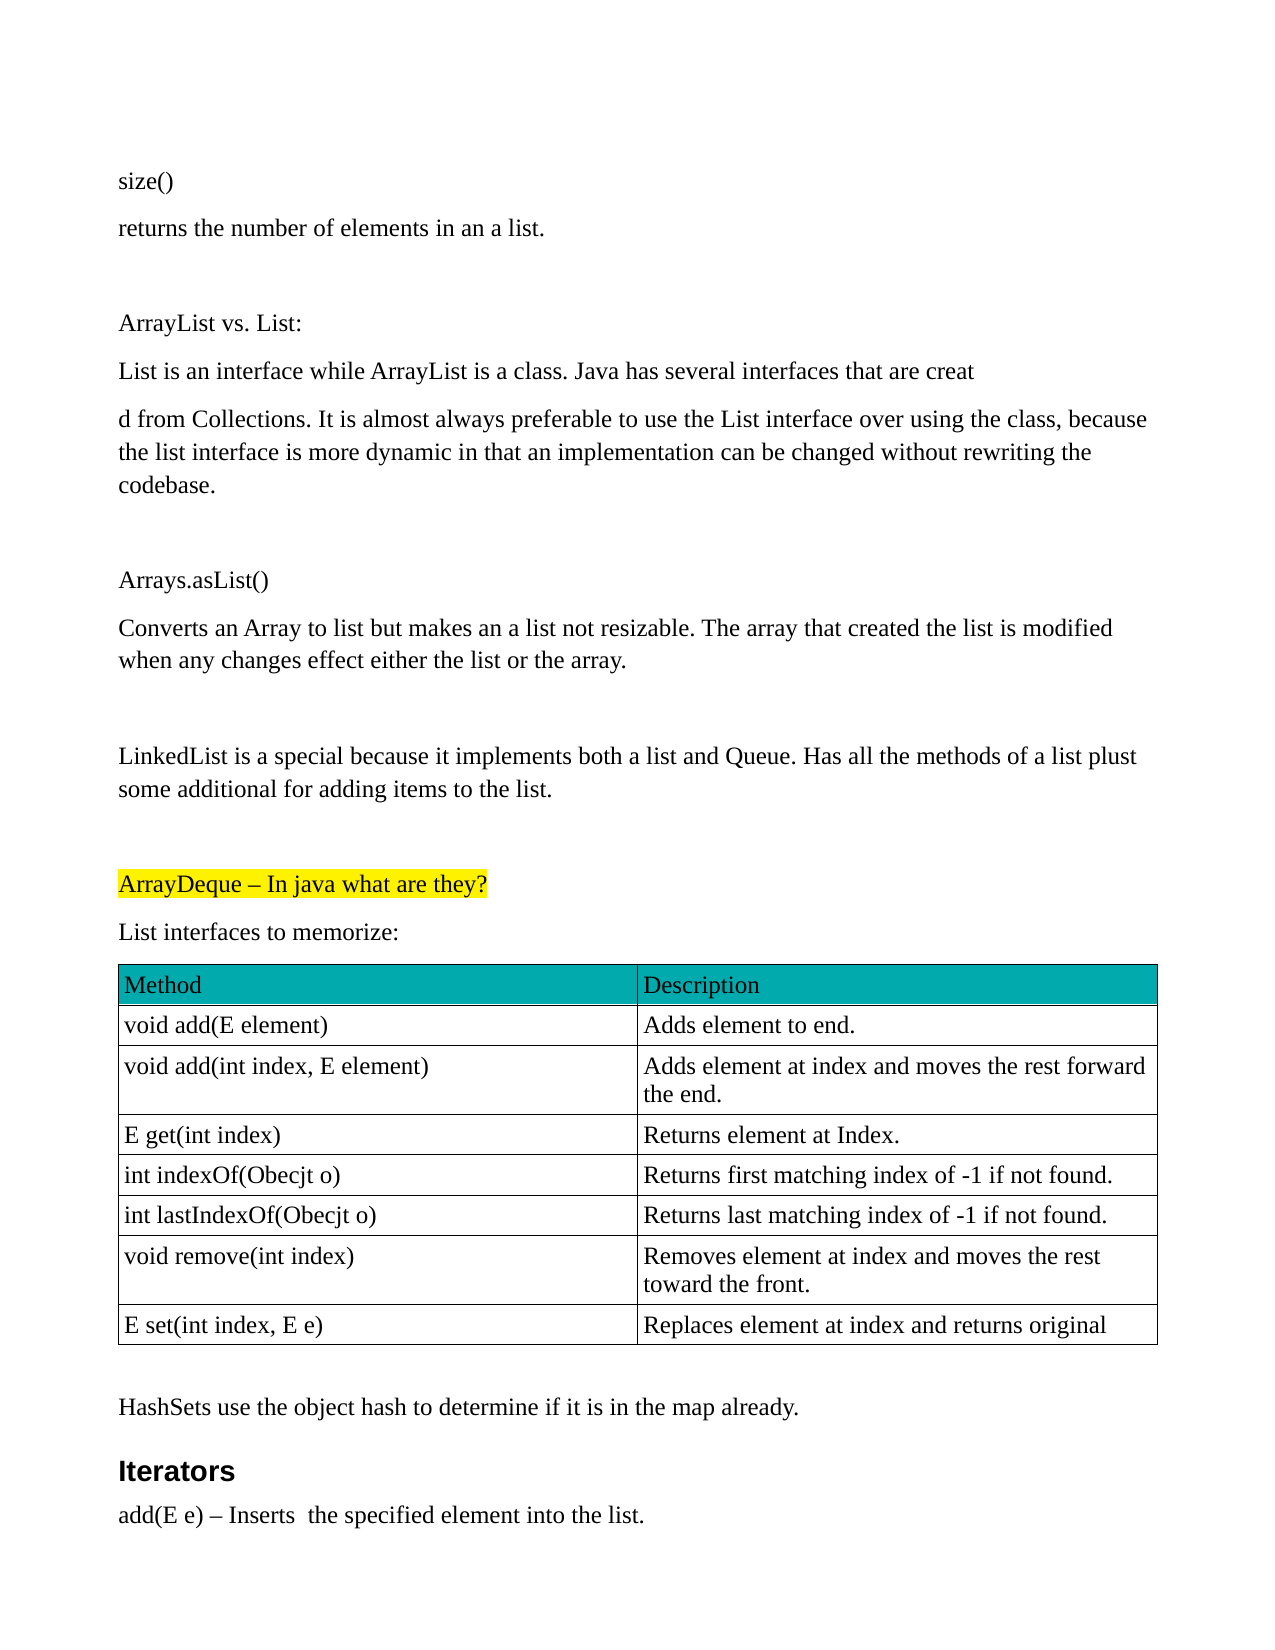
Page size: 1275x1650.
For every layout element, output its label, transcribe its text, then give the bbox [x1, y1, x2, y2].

text Converts an Array to list but makes an a list not resizable. The array that created the list is modified when any changes effect either the list or the array. [118, 613, 1157, 674]
text Arrays.asList() [118, 565, 1157, 594]
text List interfaces to memorize: [118, 917, 1157, 945]
table_header Description [638, 965, 1157, 1004]
text ArrayList vs. List: [118, 308, 1157, 337]
table_cell int indexOf(Obecjt o) [119, 1155, 637, 1194]
table_cell Returns last matching index of -1 if not found. [638, 1196, 1157, 1235]
text HashSets use the object hash to determine if it is in the map already. [118, 1392, 1157, 1421]
text d from Collections. It is almost always preferable to use the List interface over using the class, because the list interface is more dynamic in that an implementation can be changed without rewriting the codebase. [118, 404, 1157, 498]
table_cell Removes element at index and moves the rest toward the front. [638, 1236, 1157, 1304]
text returns the number of elements in an a list. [118, 213, 1157, 242]
subtitle Iterators [118, 1454, 1157, 1488]
text add(E e) – Inserts the specified element into the list. [118, 1500, 1157, 1529]
table_cell void remove(int index) [119, 1236, 637, 1304]
text ArrayDeque – In java what are they? [118, 869, 1157, 898]
table_cell void add(int index, E element) [119, 1046, 637, 1114]
text List is an interface while ArrayList is a class. Java has several interfaces that are creat [118, 356, 1157, 385]
text LinkedList is a special because it implements both a list and Queue. Has all the methods of a list plust some additional for adding items to the list. [118, 741, 1157, 803]
table_cell E get(int index) [119, 1115, 637, 1154]
table_cell Returns first matching index of -1 if not found. [638, 1155, 1157, 1194]
table_cell E set(int index, E e) [119, 1305, 637, 1344]
table_cell void add(E element) [119, 1006, 637, 1045]
table_cell Returns element at Index. [638, 1115, 1157, 1154]
table_header Method [119, 965, 637, 1004]
table_cell int lastIndexOf(Obecjt o) [119, 1196, 637, 1235]
table_cell Adds element to end. [638, 1006, 1157, 1045]
table_cell Replaces element at index and returns original [638, 1305, 1157, 1344]
text size() [118, 166, 1157, 194]
table_cell Adds element at index and moves the rest forward the end. [638, 1046, 1157, 1114]
